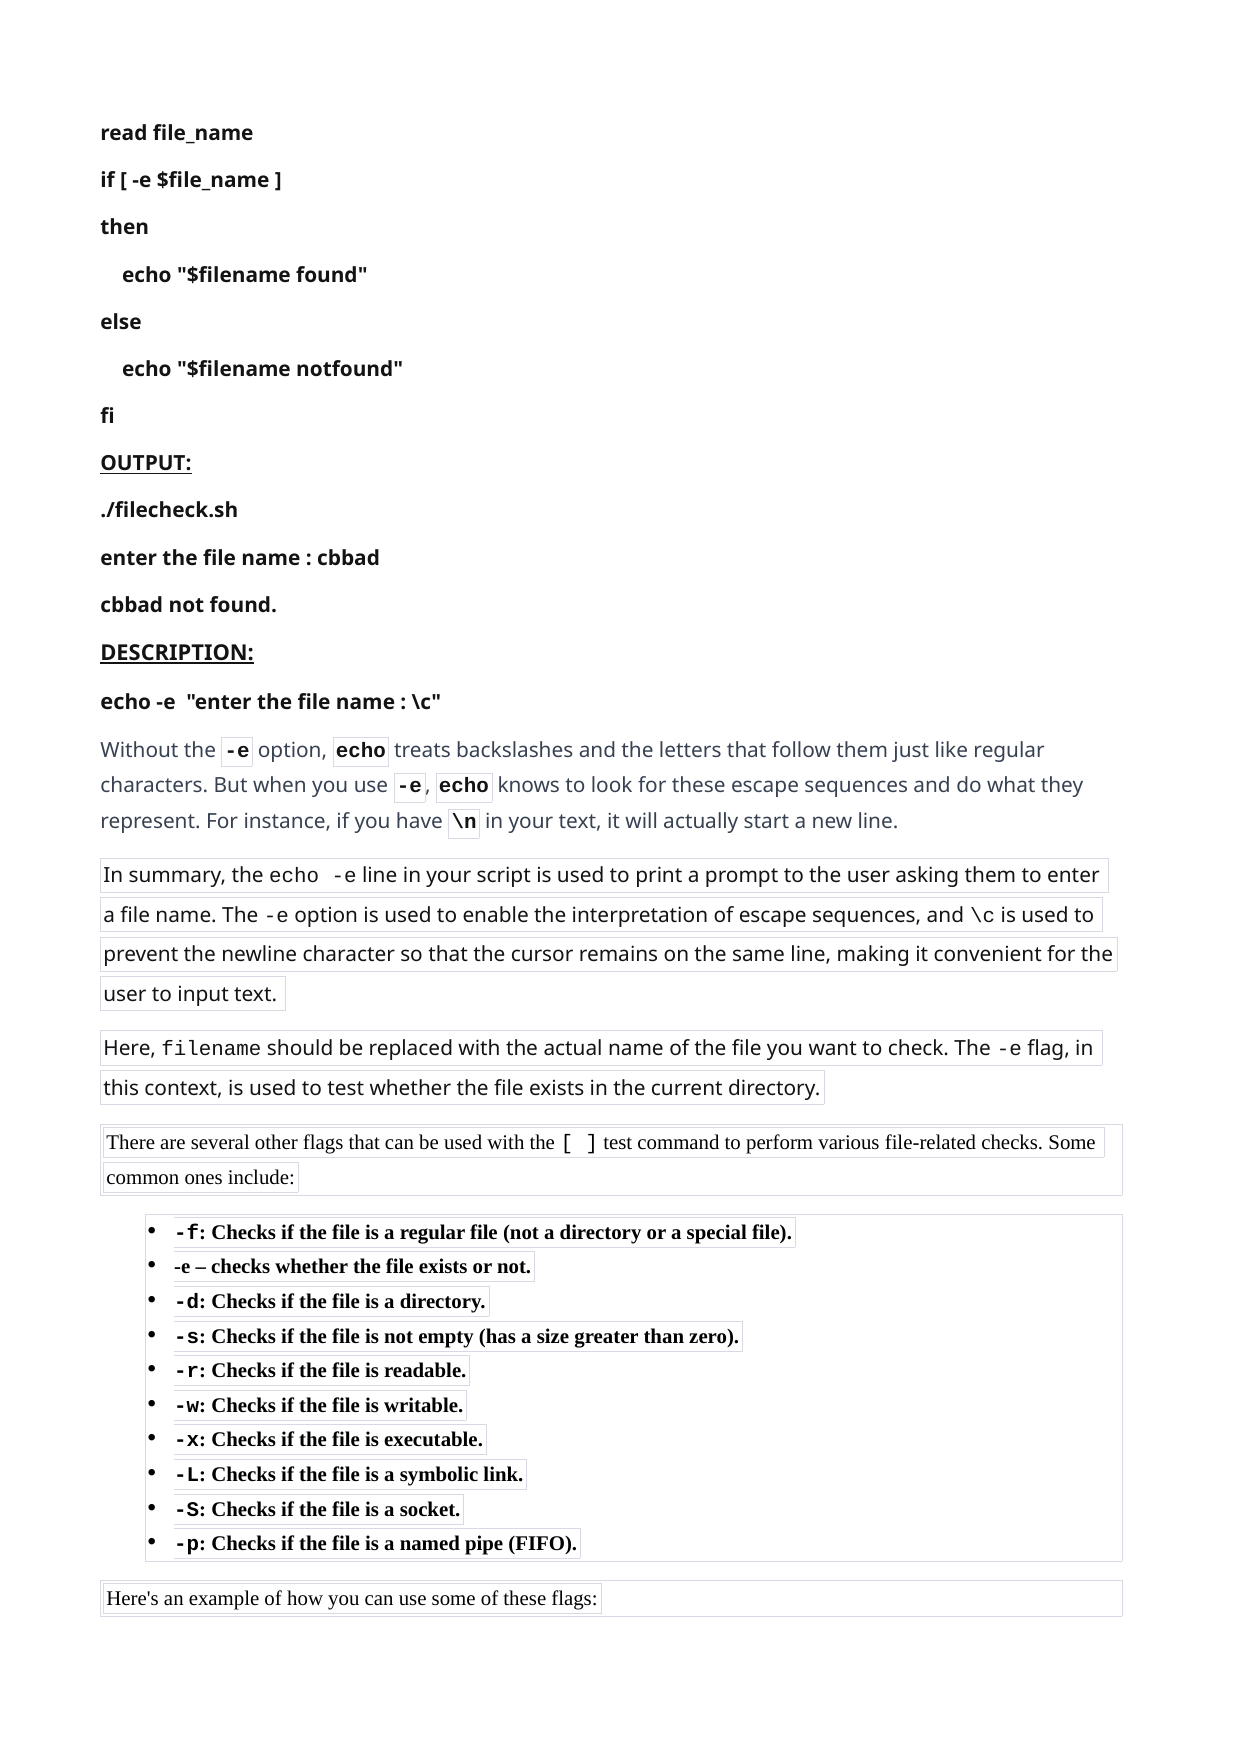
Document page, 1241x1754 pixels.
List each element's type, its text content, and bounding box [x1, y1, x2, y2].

text In summary, the echo -e line in your script is used to print a prompt to the user asking them to enter a file name. The -e option is used to enable the interpretation of escape sequences, and \c is used to prevent the newline character so that the cursor remains on the same line, making it convenient for the user to input text. [100, 857, 1122, 1011]
text then [100, 212, 1122, 241]
text Here, filename should be replaced with the actual name of the file you want to check. The -e flag, in this context, is used to test whether the file exists in the current directory. [100, 1030, 1122, 1104]
text cbbad not found. [100, 590, 1122, 618]
text echo "$filename notfound" [100, 354, 1122, 382]
text OUTPUT: [100, 448, 1122, 477]
list -w: Checks if the file is writable. [146, 1387, 1122, 1420]
text read file_name [100, 118, 1122, 147]
list -x: Checks if the file is executable. [146, 1421, 1122, 1454]
list -L: Checks if the file is a symbolic link. [146, 1456, 1122, 1489]
list -r: Checks if the file is readable. [146, 1352, 1122, 1385]
text There are several other flags that can be used with the [ ]­ test command to perform various file-related checks. Some common ones include: [101, 1125, 1122, 1195]
list -f: Checks if the file is a regular file (not a directory or a special file). [146, 1215, 1122, 1247]
text echo -e "enter the file name : \c" [100, 686, 1122, 716]
text echo "$filename found" [100, 260, 1122, 288]
text ./filecheck.sh [100, 496, 1122, 524]
list -e – checks whether the file exists or not. [146, 1248, 1122, 1282]
text fi [100, 401, 1122, 430]
text Here's an example of how you can use some of these flags: [101, 1581, 1122, 1616]
text if [ -e $file_name ] [100, 165, 1122, 194]
text DESCRIPTION: [100, 637, 1122, 667]
list -S: Checks if the file is a socket. [146, 1491, 1122, 1524]
text else [100, 307, 1122, 335]
text enter the file name : cbbad [100, 543, 1122, 571]
list -d: Checks if the file is a directory. [146, 1283, 1122, 1316]
list -s: Checks if the file is not empty (has a size greater than zero). [146, 1318, 1122, 1351]
list -p: Checks if the file is a named pipe (FIFO). [146, 1525, 1122, 1561]
text Without the -e option, echo treats backslashes and the letters that follow them just like regular characters. But when you use -e, echo knows to look for these escape sequences and do what they represent. For instance, if you have \n in your text, it will actually start a new line. [100, 735, 1122, 838]
